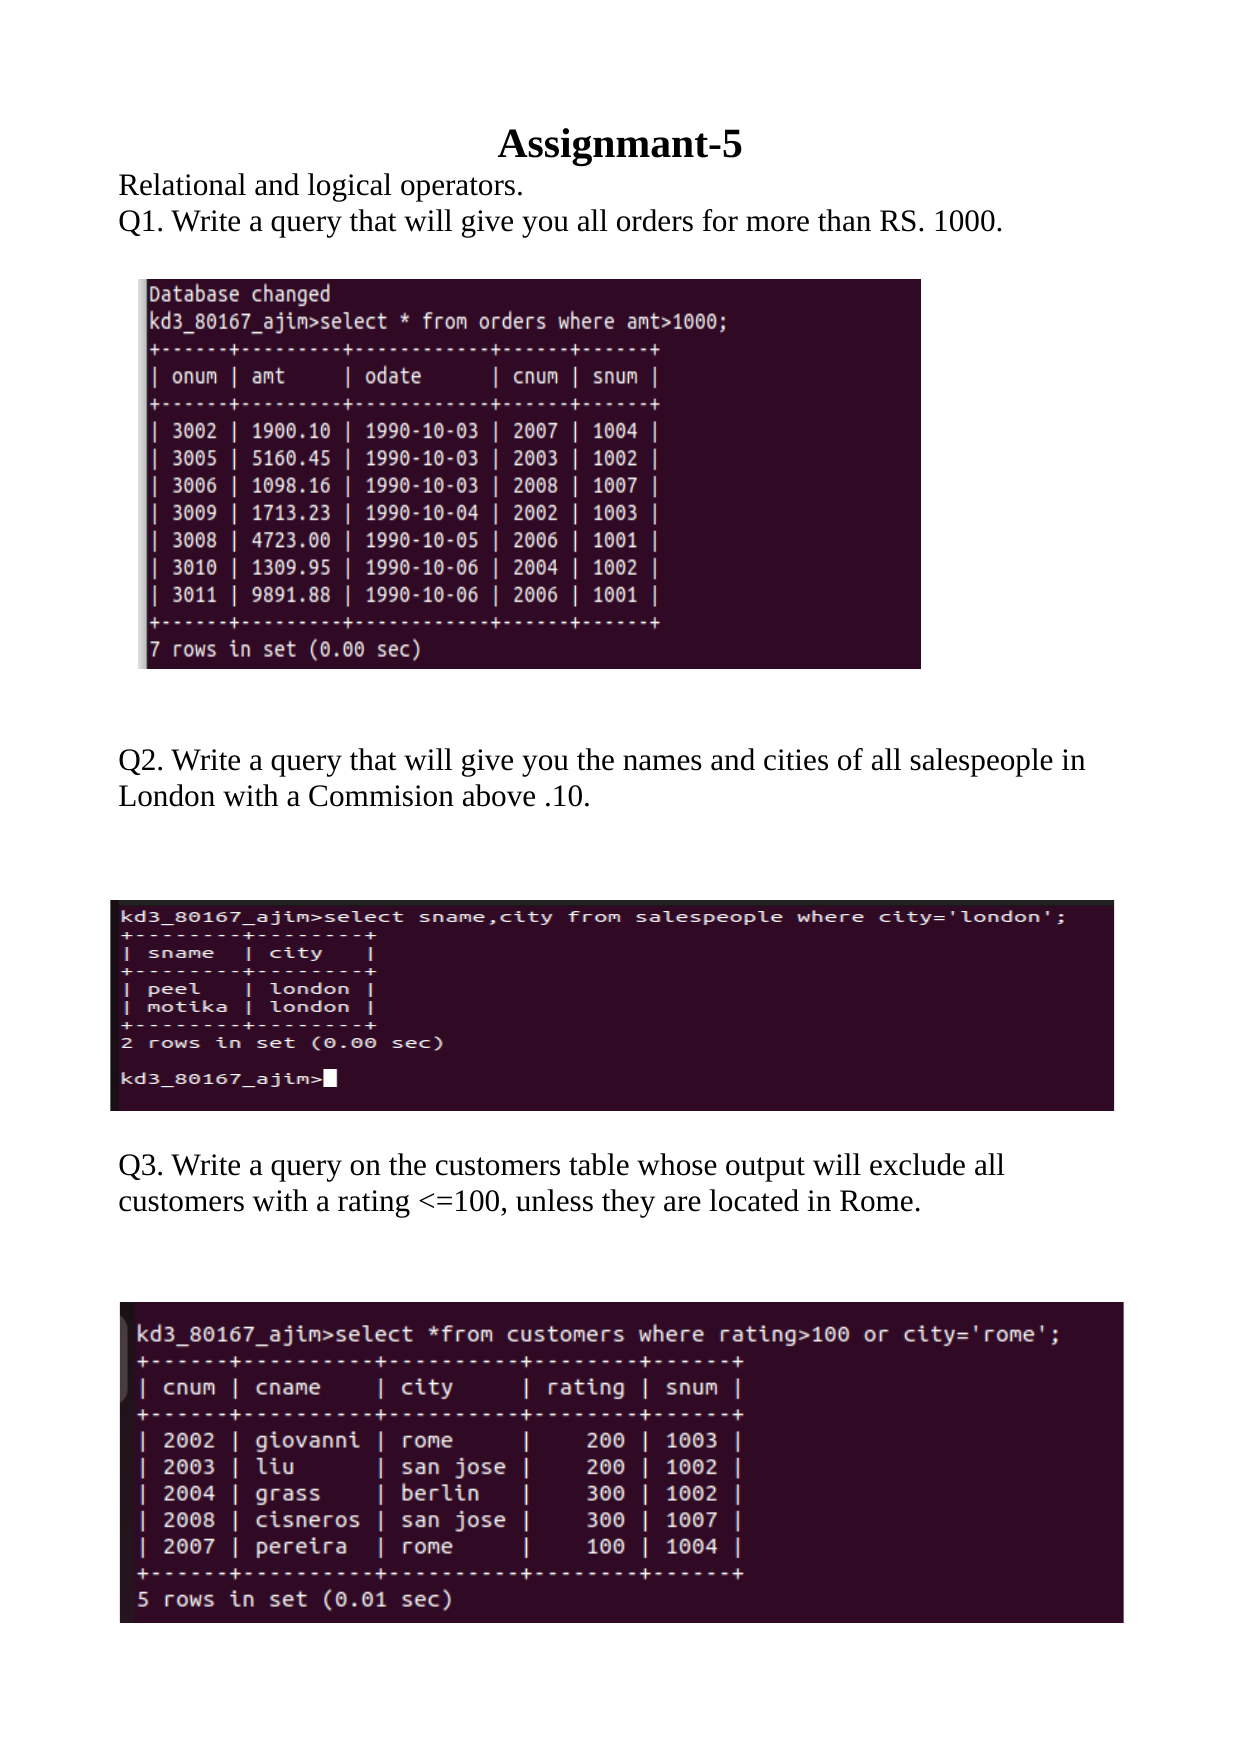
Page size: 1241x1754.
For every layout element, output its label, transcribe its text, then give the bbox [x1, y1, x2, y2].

text Relational and logical operators. [118, 166, 1122, 202]
picture [138, 279, 921, 669]
picture [119, 1302, 1124, 1623]
text Q2. Write a query that will give you the names and cities of all salespeople in London with a Commision above .10. [118, 741, 1122, 813]
text Assignmant-5 [118, 118, 1122, 166]
text Q3. Write a query on the customers table whose output will exclude all customers with a rating <=100, unless they are located in Rome. [118, 1146, 1122, 1218]
text Q1. Write a query that will give you all orders for more than RS. 1000. [118, 202, 1122, 238]
picture [110, 900, 1115, 1111]
